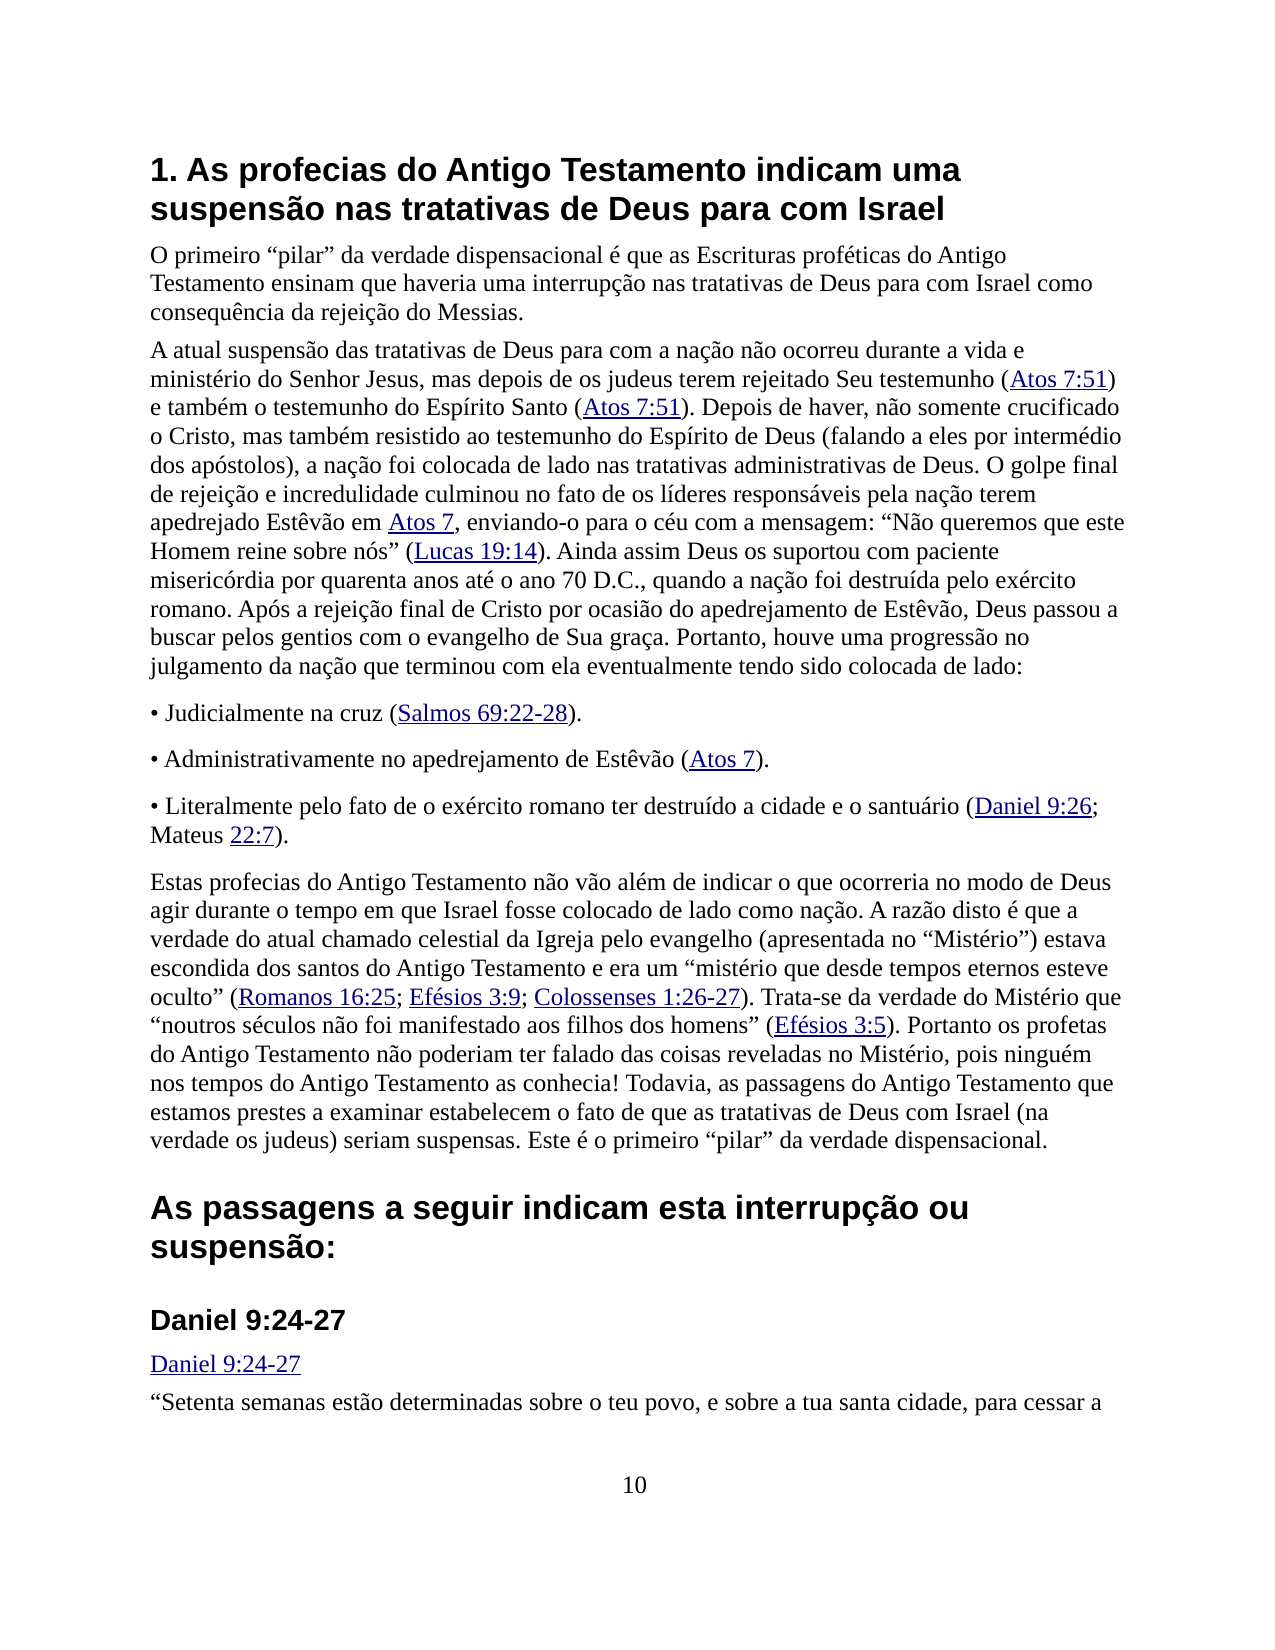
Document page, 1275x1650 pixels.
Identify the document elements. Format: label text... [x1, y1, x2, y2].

subtitle 1. As profecias do Antigo Testamento indicam uma suspensão nas tratativas de Deus para com Israel [150, 150, 1125, 227]
text O primeiro “pilar” da verdade dispensacional é que as Escrituras proféticas do Antigo Testamento ensinam que haveria uma interrupção nas tratativas de Deus para com Israel como consequência da rejeição do Messias. [150, 240, 1125, 326]
text A atual suspensão das tratativas de Deus para com a nação não ocorreu durante a vida e ministério do Senhor Jesus, mas depois de os judeus terem rejeitado Seu testemunho (Atos 7:51) e também o testemunho do Espírito Santo (Atos 7:51). Depois de haver, não somente crucificado o Cristo, mas também resistido ao testemunho do Espírito de Deus (falando a eles por intermédio dos apóstolos), a nação foi colocada de lado nas tratativas administrativas de Deus. O golpe final de rejeição e incredulidade culminou no fato de os líderes responsáveis pela nação terem apedrejado Estêvão em Atos 7, enviando-o para o céu com a mensagem: “Não queremos que este Homem reine sobre nós” (Lucas 19:14). Ainda assim Deus os suportou com paciente misericórdia por quarenta anos até o ano 70 D.C., quando a nação foi destruída pelo exército romano. Após a rejeição final de Cristo por ocasião do apedrejamento de Estêvão, Deus passou a buscar pelos gentios com o evangelho de Sua graça. Portanto, houve uma progressão no julgamento da nação que terminou com ela eventualmente tendo sido colocada de lado: [150, 335, 1125, 680]
subtitle As passagens a seguir indicam esta interrupção ou suspensão: [150, 1188, 1125, 1265]
text • Judicialmente na cruz (Salmos 69:22-28). [150, 698, 1125, 727]
text Daniel 9:24-27 [150, 1349, 1125, 1378]
text “Setenta semanas estão determinadas sobre o teu povo, e sobre a tua santa cidade, para cessar a [150, 1387, 1125, 1415]
text • Administrativamente no apedrejamento de Estêvão (Atos 7). [150, 744, 1125, 773]
text • Literalmente pelo fato de o exército romano ter destruído a cidade e o santuário (Daniel 9:26; Mateus 22:7). [150, 791, 1125, 849]
text Estas profecias do Antigo Testamento não vão além de indicar o que ocorreria no modo de Deus agir durante o tempo em que Israel fosse colocado de lado como nação. A razão disto é que a verdade do atual chamado celestial da Igreja pelo evangelho (apresentada no “Mistério”) estava escondida dos santos do Antigo Testamento e era um “mistério que desde tempos eternos esteve oculto” (Romanos 16:25; Efésios 3:9; Colossenses 1:26-27). Trata-se da verdade do Mistério que “noutros séculos não foi manifestado aos filhos dos homens” (Efésios 3:5). Portanto os profetas do Antigo Testamento não poderiam ter falado das coisas reveladas no Mistério, pois ninguém nos tempos do Antigo Testamento as conhecia! Todavia, as passagens do Antigo Testamento que estamos prestes a examinar estabelecem o fato de que as tratativas de Deus com Israel (na verdade os judeus) seriam suspensas. Este é o primeiro “pilar” da verdade dispensacional. [150, 867, 1125, 1154]
subtitle Daniel 9:24-27 [150, 1303, 1125, 1336]
